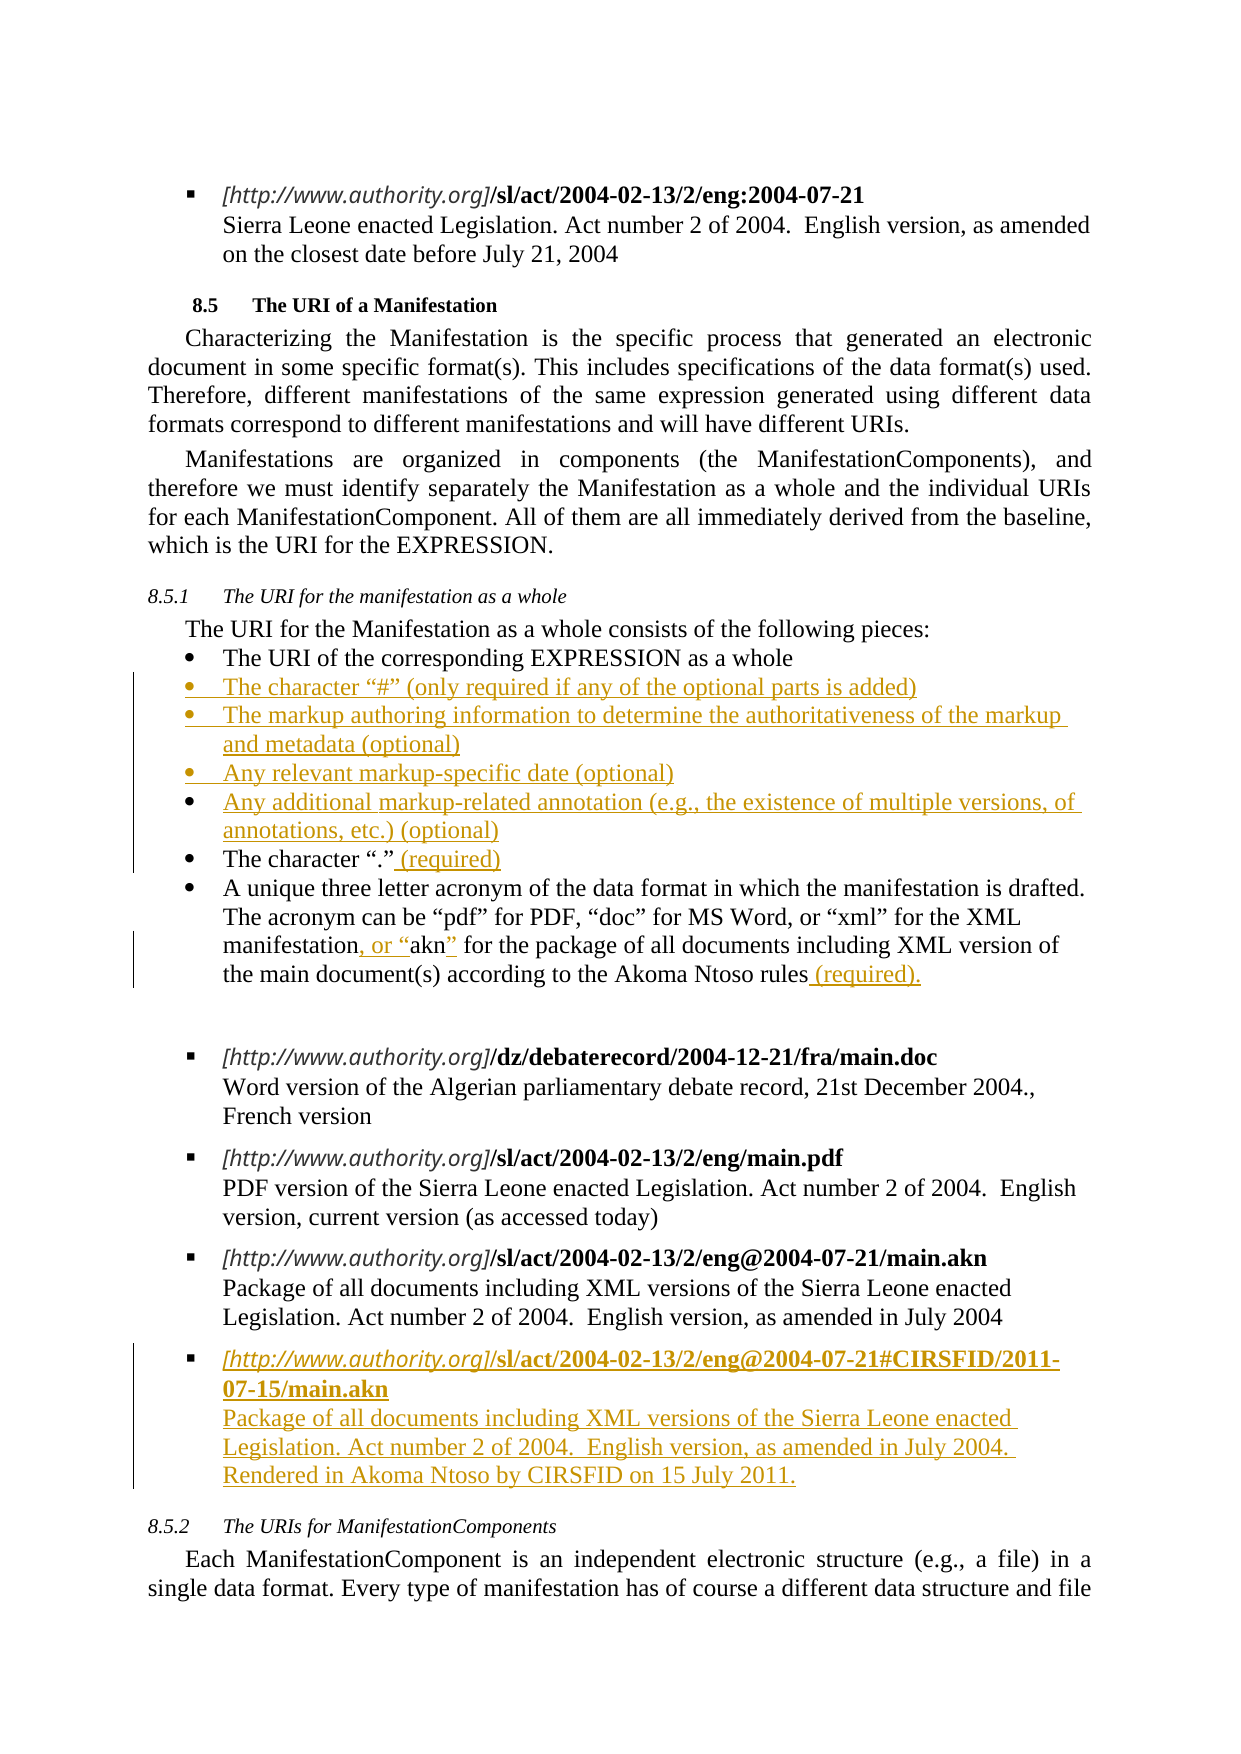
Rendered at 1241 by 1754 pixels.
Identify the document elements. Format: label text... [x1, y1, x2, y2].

list [http://www.authority.org]/sl/act/2004-02-13/2/eng:2004-07-21 Sierra Leone enacted Legislation. Act number 2 of 2004. English version, as amended on the closest date before July 21, 2004 [185, 179, 1092, 267]
list The character “#” (only required if any of the optional parts is added) [185, 672, 1092, 701]
text Each ManifestationComponent is an independent electronic structure (e.g., a file) in a single data format. Every type of manifestation has of course a different data structure and file [148, 1544, 1092, 1602]
text Manifestations are organized in components (the ManifestationComponents), and therefore we must identify separately the Manifestation as a whole and the individual URIs for each ManifestationComponent. All of them are all immediately derived from the baseline, which is the URI for the EXPRESSION. [148, 444, 1092, 559]
list Any additional markup-related annotation (e.g., the existence of multiple versions, of annotations, etc.) (optional) [185, 787, 1092, 844]
list The markup authoring information to determine the authoritativeness of the markup and metadata (optional) [185, 701, 1092, 758]
subtitle The URI of a Manifestation [192, 292, 1092, 317]
subtitle The URI for the manifestation as a whole [148, 584, 1092, 608]
text Characterizing the Manifestation is the specific process that generated an electronic document in some specific format(s). This includes specifications of the data format(s) used. Therefore, different manifestations of the same expression generated using different data formats correspond to different manifestations and will have different URIs. [148, 323, 1092, 438]
list Any relevant markup-specific date (optional) [185, 758, 1092, 787]
list The character “.” (required) [185, 844, 1092, 873]
list [http://www.authority.org]/sl/act/2004-02-13/2/eng@2004-07-21#CIRSFID/2011-07-15/main.akn Package of all documents including XML versions of the Sierra Leone enacted Legislation. Act number 2 of 2004. English version, as amended in July 2004. Rendered in Akoma Ntoso by CIRSFID on 15 July 2011. [185, 1343, 1092, 1489]
subtitle The URIs for ManifestationComponents [148, 1514, 1092, 1538]
list [http://www.authority.org]/sl/act/2004-02-13/2/eng/main.pdf PDF version of the Sierra Leone enacted Legislation. Act number 2 of 2004. English version, current version (as accessed today) [185, 1142, 1092, 1230]
list [http://www.authority.org]/sl/act/2004-02-13/2/eng@2004-07-21/main.akn Package of all documents including XML versions of the Sierra Leone enacted Legislation. Act number 2 of 2004. English version, as amended in July 2004 [185, 1242, 1092, 1331]
list [http://www.authority.org]/dz/debaterecord/2004-12-21/fra/main.doc Word version of the Algerian parliamentary debate record, 21st December 2004., French version [185, 1041, 1092, 1129]
list The URI of the corresponding EXPRESSION as a whole [185, 643, 1092, 672]
text The URI for the Manifestation as a whole consists of the following pieces: [148, 614, 1092, 643]
list A unique three letter acronym of the data format in which the manifestation is drafted. The acronym can be “pdf” for PDF, “doc” for MS Word, or “xml” for the XML manifestation, or “akn” for the package of all documents including XML version of the main document(s) according to the Akoma Ntoso rules (required). [185, 873, 1092, 988]
